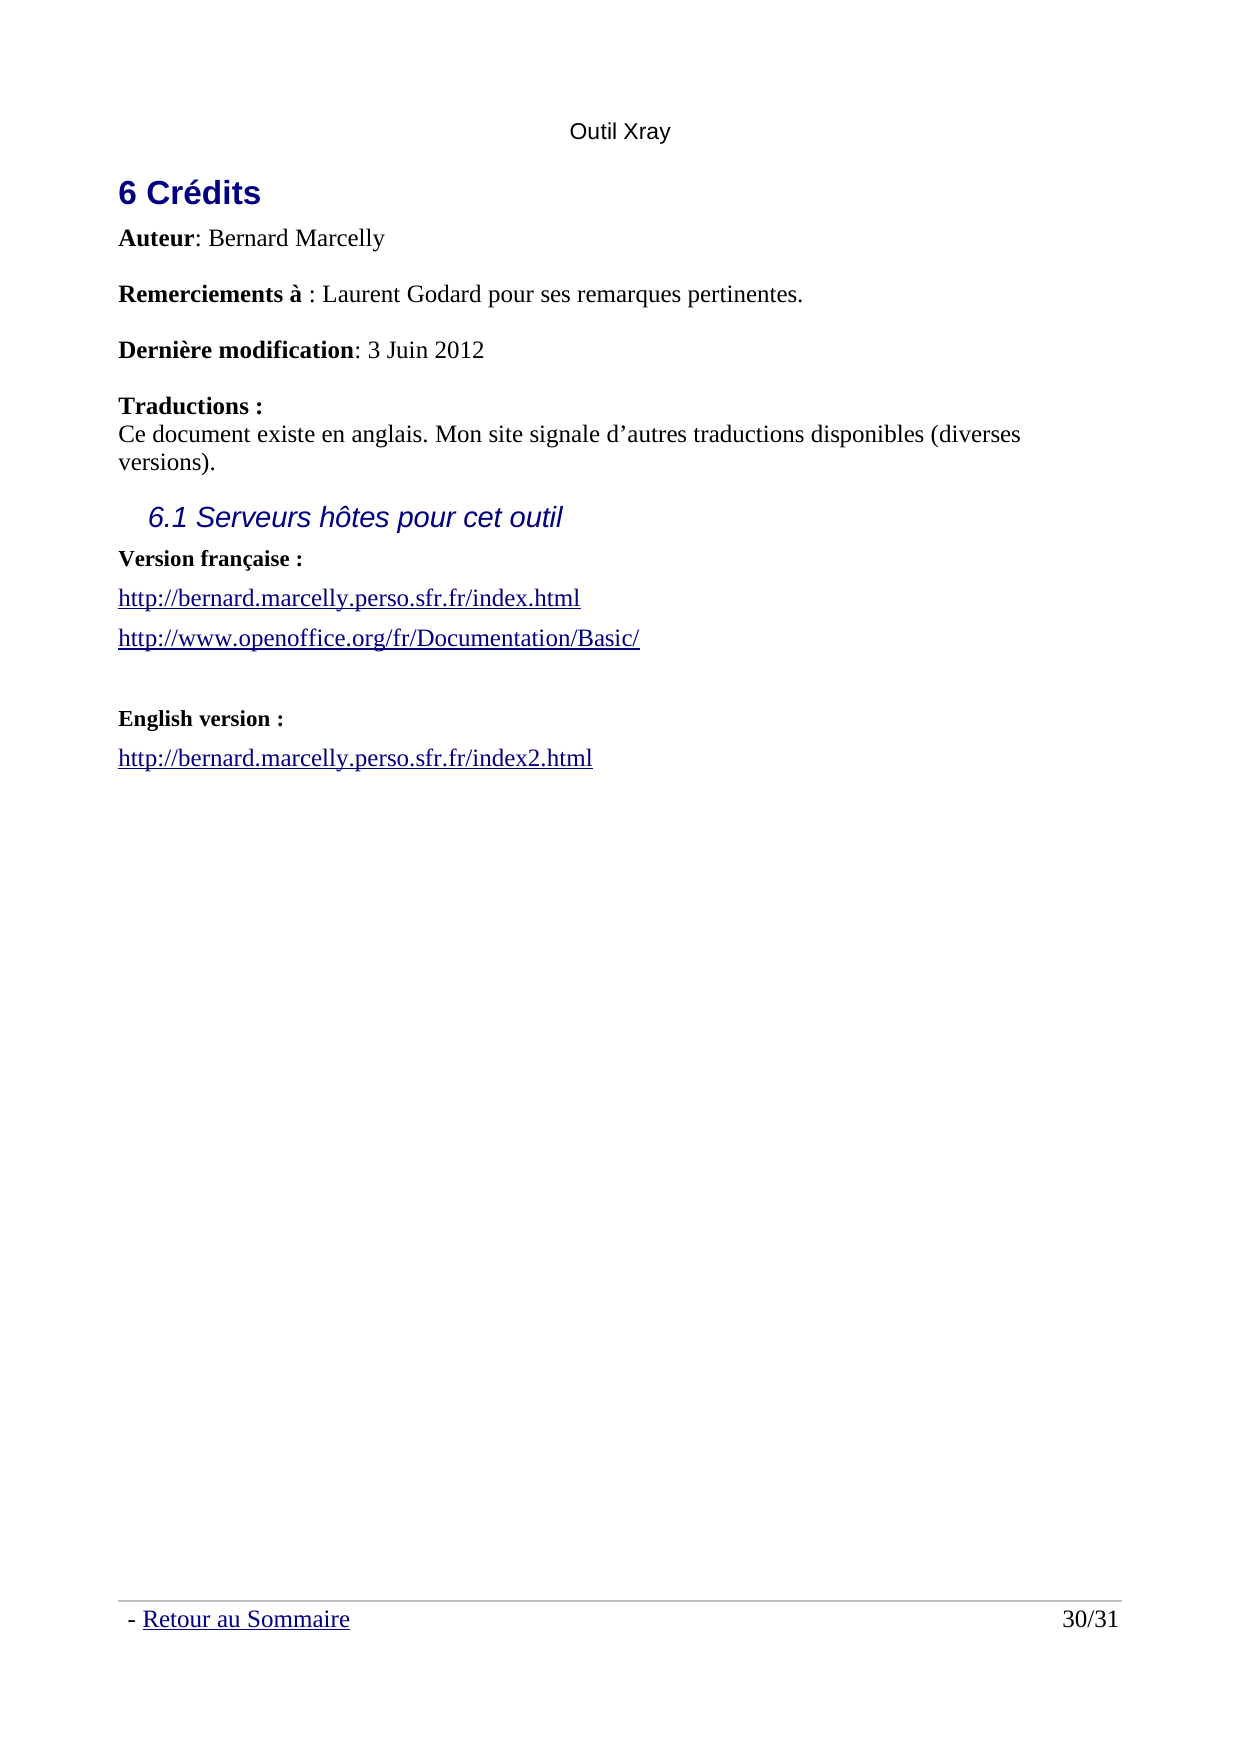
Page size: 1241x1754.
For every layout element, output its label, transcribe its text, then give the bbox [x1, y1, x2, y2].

text http://www.openoffice.org/fr/Documentation/Basic/ [118, 624, 1122, 652]
subtitle Serveurs hôtes pour cet outil [148, 501, 1122, 533]
text Version française : [118, 546, 1122, 571]
subtitle Crédits [118, 174, 1122, 211]
text Remerciements à : Laurent Godard pour ses remarques pertinentes. [118, 280, 1122, 308]
text http://bernard.marcelly.perso.sfr.fr/index.html [118, 584, 1122, 612]
text Ce document existe en anglais. Mon site signale d’autres traductions disponibles (diverses versions). [118, 420, 1122, 476]
text Auteur: Bernard Marcelly [118, 224, 1122, 252]
text Traductions : [118, 392, 1122, 420]
text English version : [118, 705, 1122, 731]
text Dernière modification: 3 Juin 2012 [118, 336, 1122, 364]
text http://bernard.marcelly.perso.sfr.fr/index2.html [118, 743, 1122, 771]
